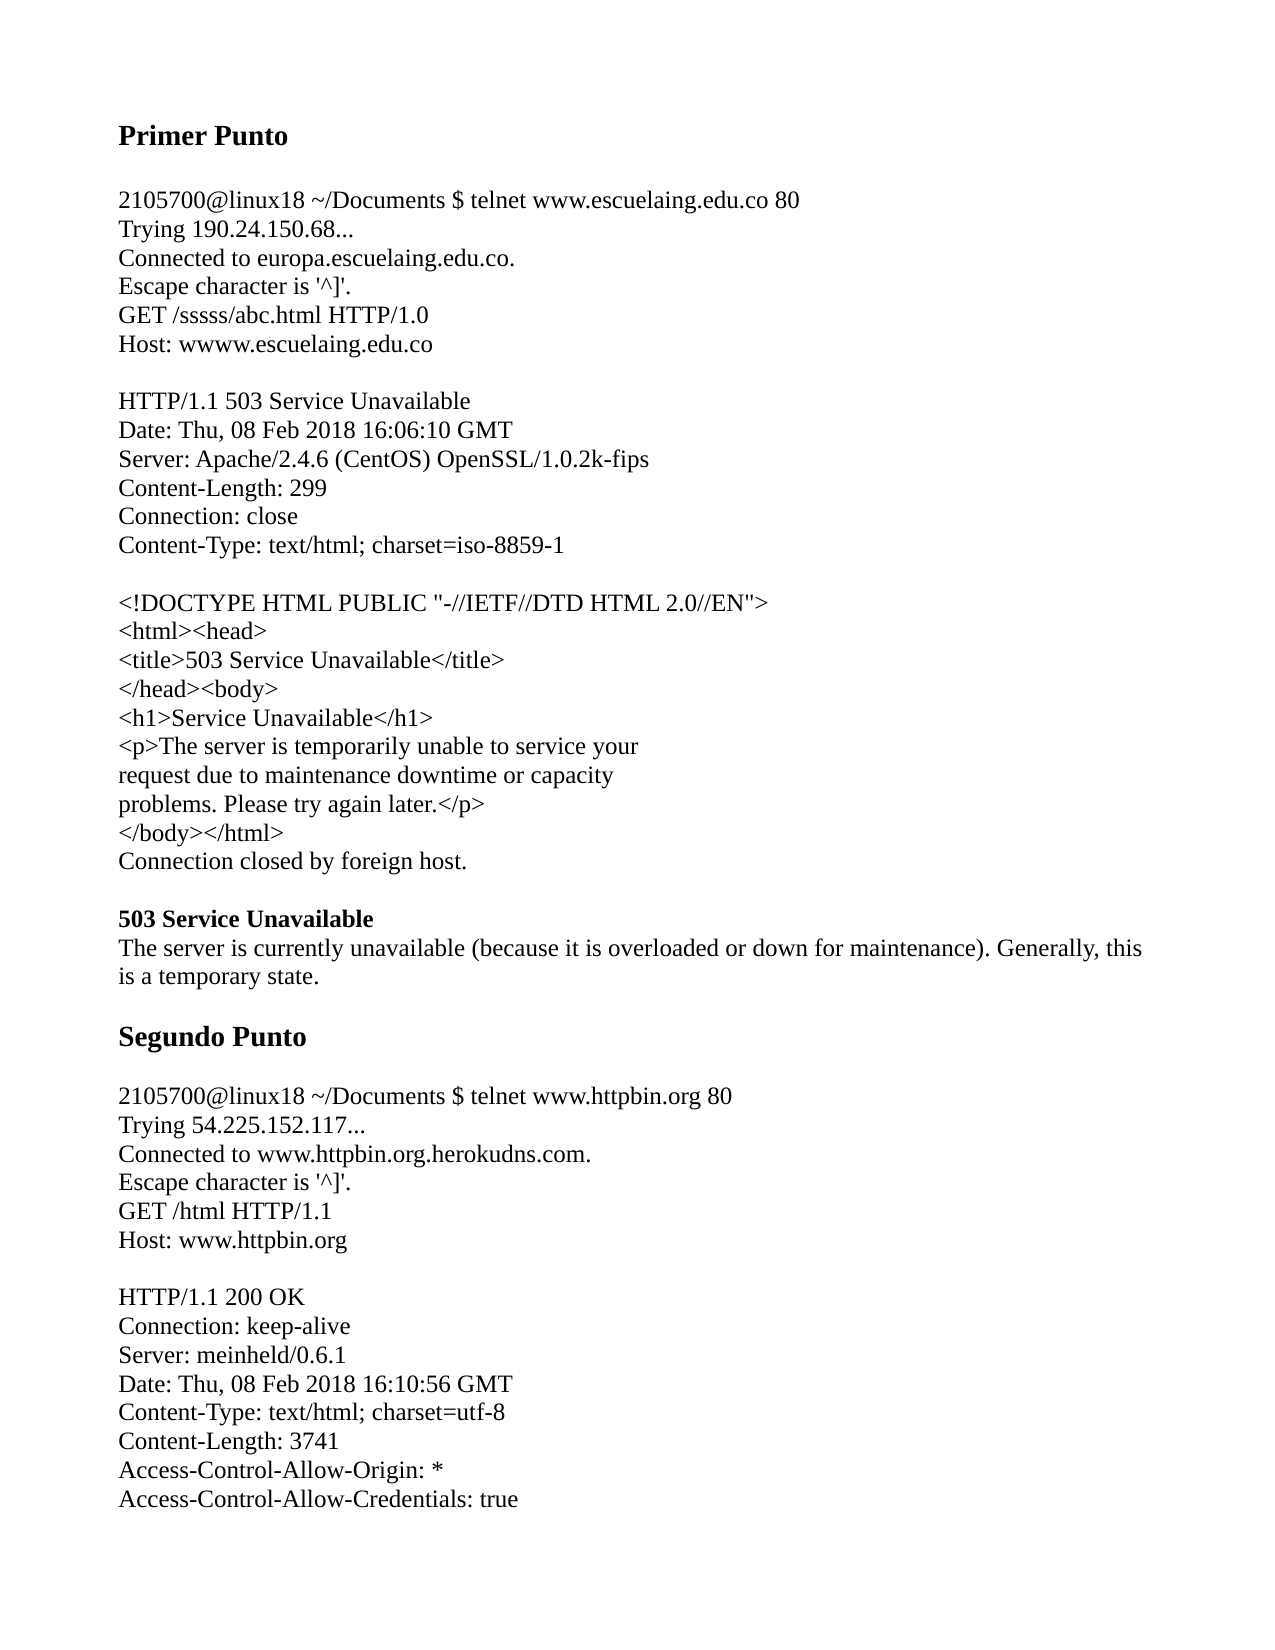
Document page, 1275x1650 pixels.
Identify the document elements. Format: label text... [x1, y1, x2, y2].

list Host: www.httpbin.org [118, 1225, 1157, 1254]
text Escape character is '^]'. [118, 271, 1157, 300]
list Connection: keep-alive [118, 1311, 1157, 1340]
text Date: Thu, 08 Feb 2018 16:06:10 GMT [118, 415, 1157, 444]
text problems. Please try again later.</p> [118, 789, 1157, 818]
list Access-Control-Allow-Origin: * [118, 1455, 1157, 1484]
text Connection closed by foreign host. [118, 846, 1157, 875]
list Content-Type: text/html; charset=utf-8 [118, 1397, 1157, 1426]
text request due to maintenance downtime or capacity [118, 760, 1157, 789]
text <title>503 Service Unavailable</title> [118, 645, 1157, 674]
text Content-Type: text/html; charset=iso-8859-1 [118, 530, 1157, 559]
text <p>The server is temporarily unable to service your [118, 731, 1157, 760]
list The server is currently unavailable (because it is overloaded or down for maintenance). Generally, this is a temporary state. [118, 933, 1157, 990]
text </head><body> [118, 674, 1157, 703]
subtitle 503 Service Unavailable [118, 904, 1157, 933]
list GET /html HTTP/1.1 [118, 1196, 1157, 1225]
text <html><head> [118, 616, 1157, 645]
text Server: Apache/2.4.6 (CentOS) OpenSSL/1.0.2k-fips [118, 444, 1157, 473]
list 2105700@linux18 ~/Documents $ telnet www.httpbin.org 80 [118, 1081, 1157, 1110]
text Content-Length: 299 [118, 473, 1157, 501]
text Primer Punto [118, 118, 1157, 152]
list Server: meinheld/0.6.1 [118, 1340, 1157, 1369]
list Segundo Punto [118, 1019, 1157, 1052]
text Connection: close [118, 501, 1157, 530]
list Escape character is '^]'. [118, 1167, 1157, 1196]
list HTTP/1.1 200 OK [118, 1282, 1157, 1311]
list Trying 54.225.152.117... [118, 1110, 1157, 1139]
text Trying 190.24.150.68... [118, 214, 1157, 243]
text Connected to europa.escuelaing.edu.co. [118, 243, 1157, 271]
text Host: wwww.escuelaing.edu.co [118, 329, 1157, 358]
list Access-Control-Allow-Credentials: true [118, 1484, 1157, 1512]
text </body></html> [118, 818, 1157, 846]
list Content-Length: 3741 [118, 1426, 1157, 1455]
text HTTP/1.1 503 Service Unavailable [118, 386, 1157, 415]
text <!DOCTYPE HTML PUBLIC "-//IETF//DTD HTML 2.0//EN"> [118, 588, 1157, 616]
list Date: Thu, 08 Feb 2018 16:10:56 GMT [118, 1369, 1157, 1397]
list Connected to www.httpbin.org.herokudns.com. [118, 1139, 1157, 1167]
text <h1>Service Unavailable</h1> [118, 703, 1157, 731]
text 2105700@linux18 ~/Documents $ telnet www.escuelaing.edu.co 80 [118, 185, 1157, 214]
text GET /sssss/abc.html HTTP/1.0 [118, 300, 1157, 329]
